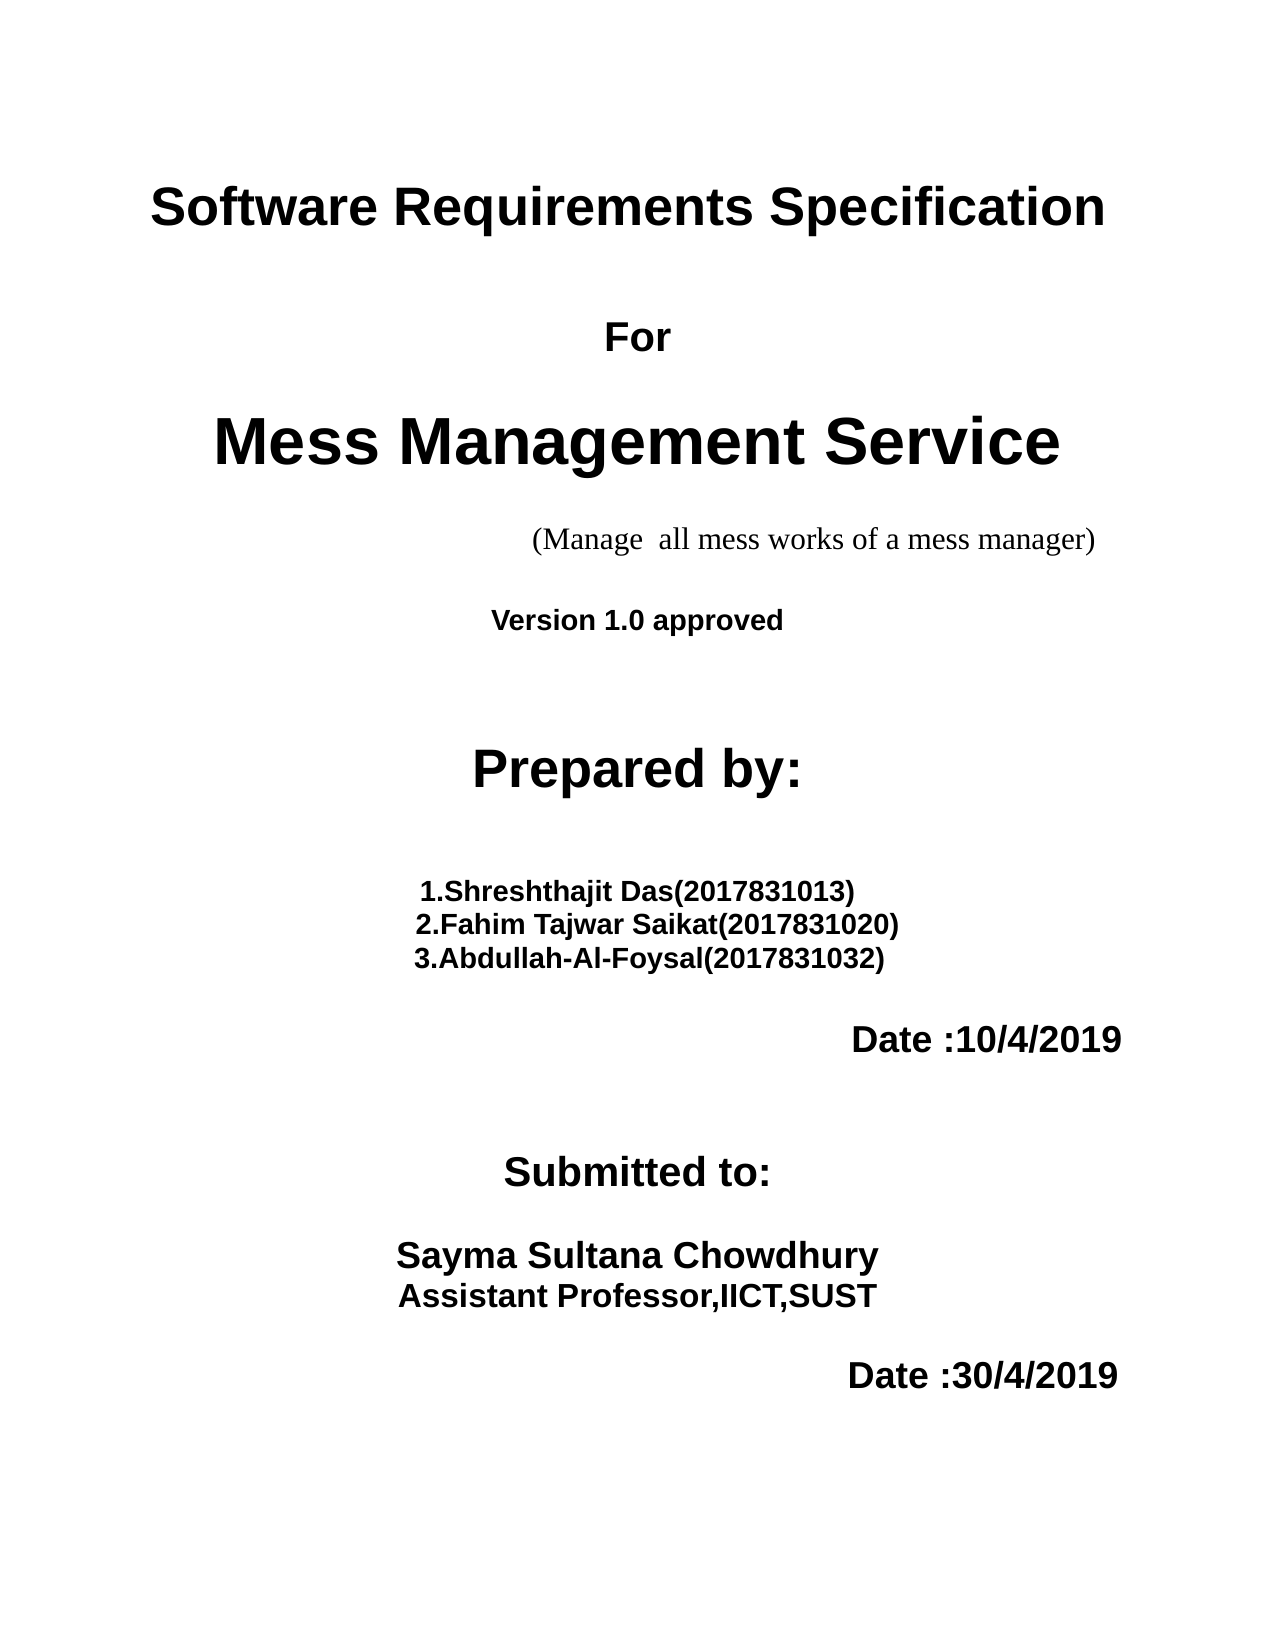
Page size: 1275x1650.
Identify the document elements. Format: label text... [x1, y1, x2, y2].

text Version 1.0 approved [150, 603, 1125, 636]
text Submitted to: [150, 1147, 1125, 1195]
text Sayma Sultana Chowdhury [150, 1195, 1125, 1276]
text 1.Shreshthajit Das(2017831013) [150, 874, 1125, 907]
text Date :30/4/2019 [150, 1353, 1125, 1396]
text 3.Abdullah-Al-Foysal(2017831032) [150, 941, 1125, 974]
text (Manage all mess works of a mess manager) [150, 520, 1125, 556]
text 2.Fahim Tajwar Saikat(2017831020) [150, 907, 1125, 941]
subtitle Software Requirements Specification [150, 175, 1125, 237]
text Prepared by: [150, 736, 1125, 799]
text Date :10/4/2019 [150, 1017, 1125, 1061]
text Assistant Professor,IICT,SUST [150, 1276, 1125, 1315]
subtitle Mess Management Service [150, 402, 1125, 478]
subtitle For [150, 312, 1125, 360]
